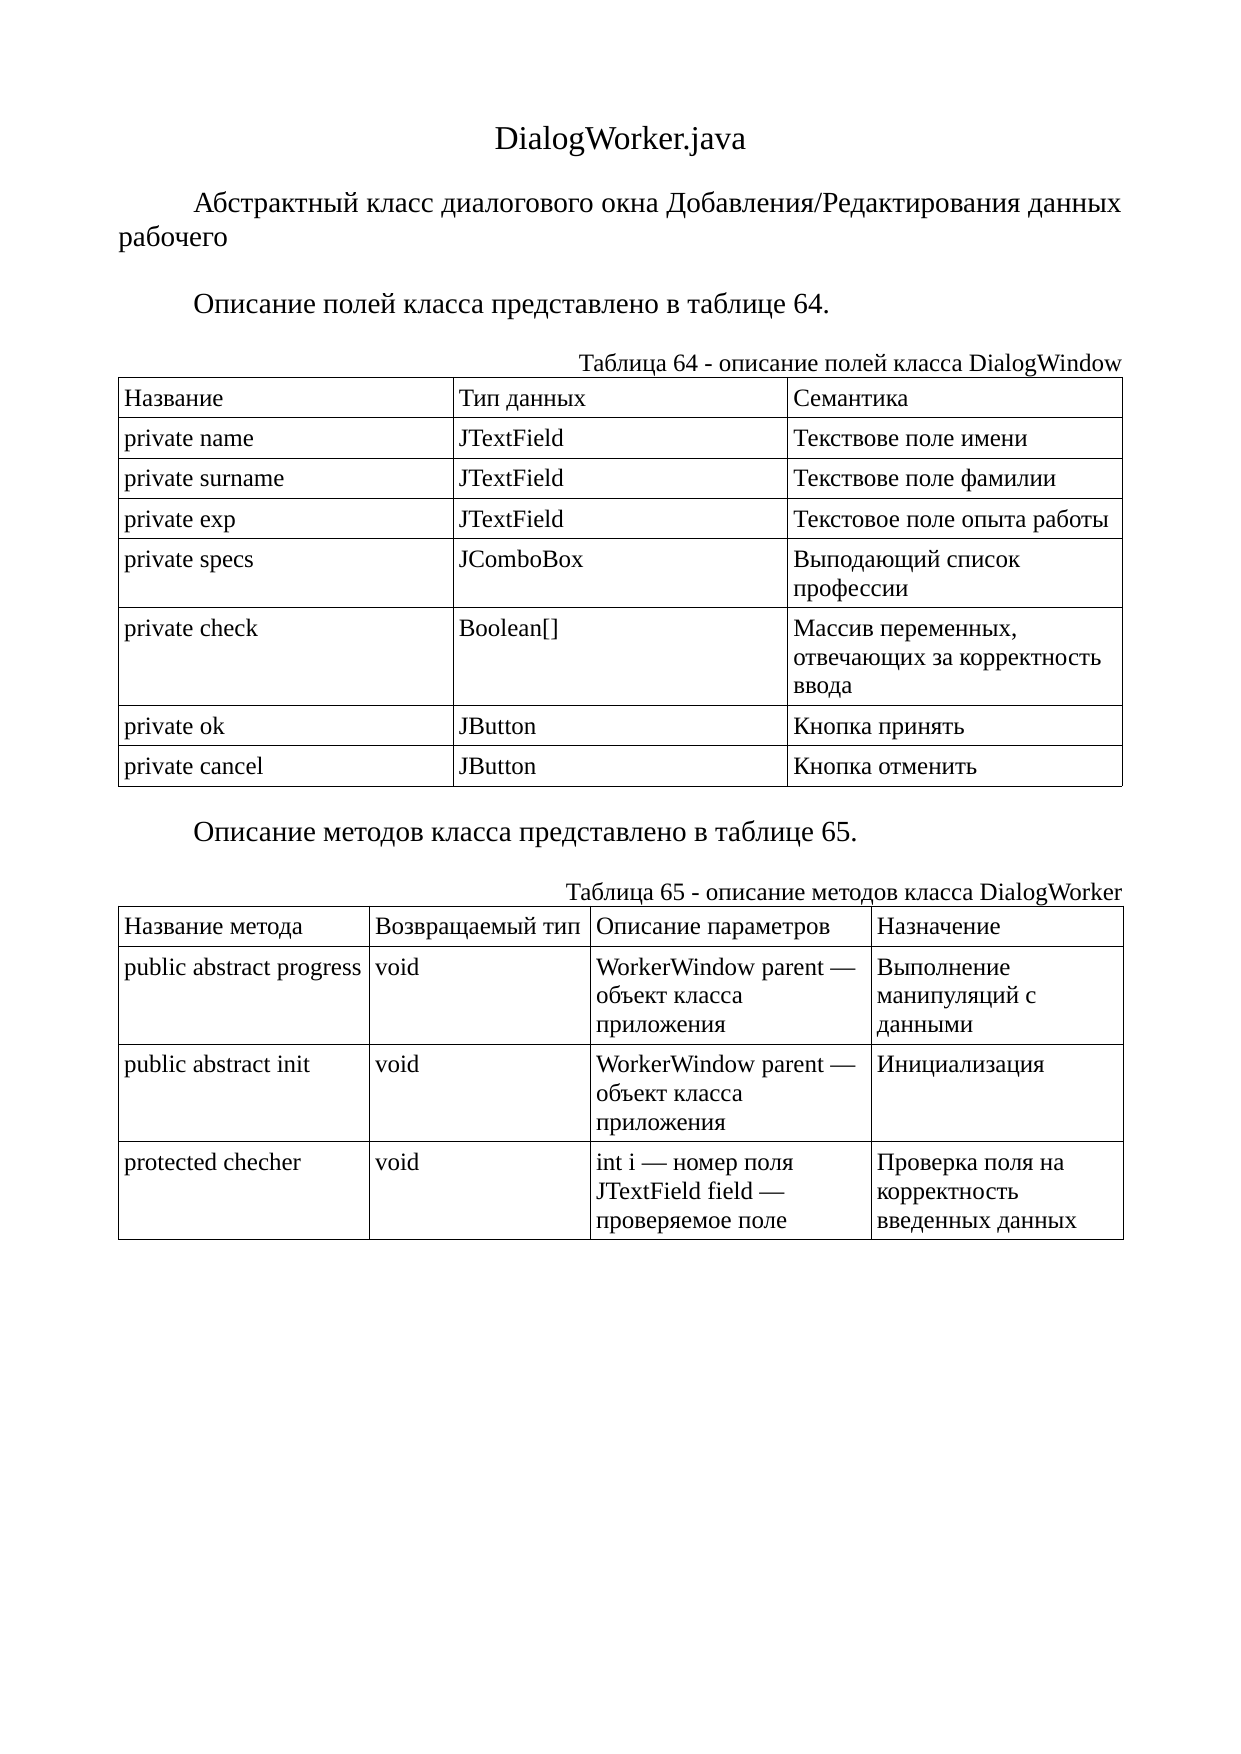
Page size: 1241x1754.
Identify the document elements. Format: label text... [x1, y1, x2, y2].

table_cell Кнопка принять [788, 706, 1122, 745]
table_cell Выполнение манипуляций с данными [872, 947, 1123, 1044]
table_cell WorkerWindow parent — объект класса приложения [591, 947, 871, 1044]
table_cell JTextField [454, 418, 787, 457]
table_header Описание параметров [591, 907, 871, 946]
table_cell Выподающий список профессии [788, 539, 1122, 607]
text Таблица 65 - описание методов класса DialogWorker [118, 877, 1122, 906]
table_cell JTextField [454, 459, 787, 498]
table_header Возвращаемый тип [370, 907, 590, 946]
table_header Название [119, 378, 453, 417]
table_cell private name [119, 418, 453, 457]
table_cell int i — номер поля JTextField field — проверяемое поле [591, 1142, 871, 1239]
text Описание полей класса представлено в таблице 64. [118, 286, 1122, 319]
table_cell JComboBox [454, 539, 787, 607]
table_cell void [370, 1045, 590, 1141]
table_cell protected checher [119, 1142, 369, 1239]
table_cell JTextField [454, 499, 787, 538]
table_cell Текствове поле имени [788, 418, 1122, 457]
table_cell private check [119, 608, 453, 705]
table_cell private exp [119, 499, 453, 538]
table_cell void [370, 947, 590, 1044]
table_cell Массив переменных, отвечающих за корректность ввода [788, 608, 1122, 705]
table_header Назначение [872, 907, 1123, 946]
table_cell Текстовое поле опыта работы [788, 499, 1122, 538]
table_header Семантика [788, 378, 1122, 417]
table_cell JButton [454, 706, 787, 745]
text DialogWorker.java [118, 118, 1122, 156]
table_cell Текствове поле фамилии [788, 459, 1122, 498]
table_cell private surname [119, 459, 453, 498]
text Абстрактный класс диалогового окна Добавления/Редактирования данных рабочего [118, 185, 1122, 252]
table_cell Инициализация [872, 1045, 1123, 1141]
text Описание методов класса представлено в таблице 65. [118, 814, 1122, 848]
table_cell private specs [119, 539, 453, 607]
table_cell WorkerWindow parent — объект класса приложения [591, 1045, 871, 1141]
table_cell Проверка поля на корректность введенных данных [872, 1142, 1123, 1239]
table_header Тип данных [454, 378, 787, 417]
table_cell void [370, 1142, 590, 1239]
table_header Название метода [119, 907, 369, 946]
text Таблица 64 - описание полей класса DialogWindow [118, 348, 1122, 377]
table_cell JButton [454, 746, 787, 786]
table_cell private cancel [119, 746, 453, 786]
table_cell Boolean[] [454, 608, 787, 705]
table_cell Кнопка отменить [788, 746, 1122, 786]
table_cell public abstract progress [119, 947, 369, 1044]
table_cell private ok [119, 706, 453, 745]
table_cell public abstract init [119, 1045, 369, 1141]
